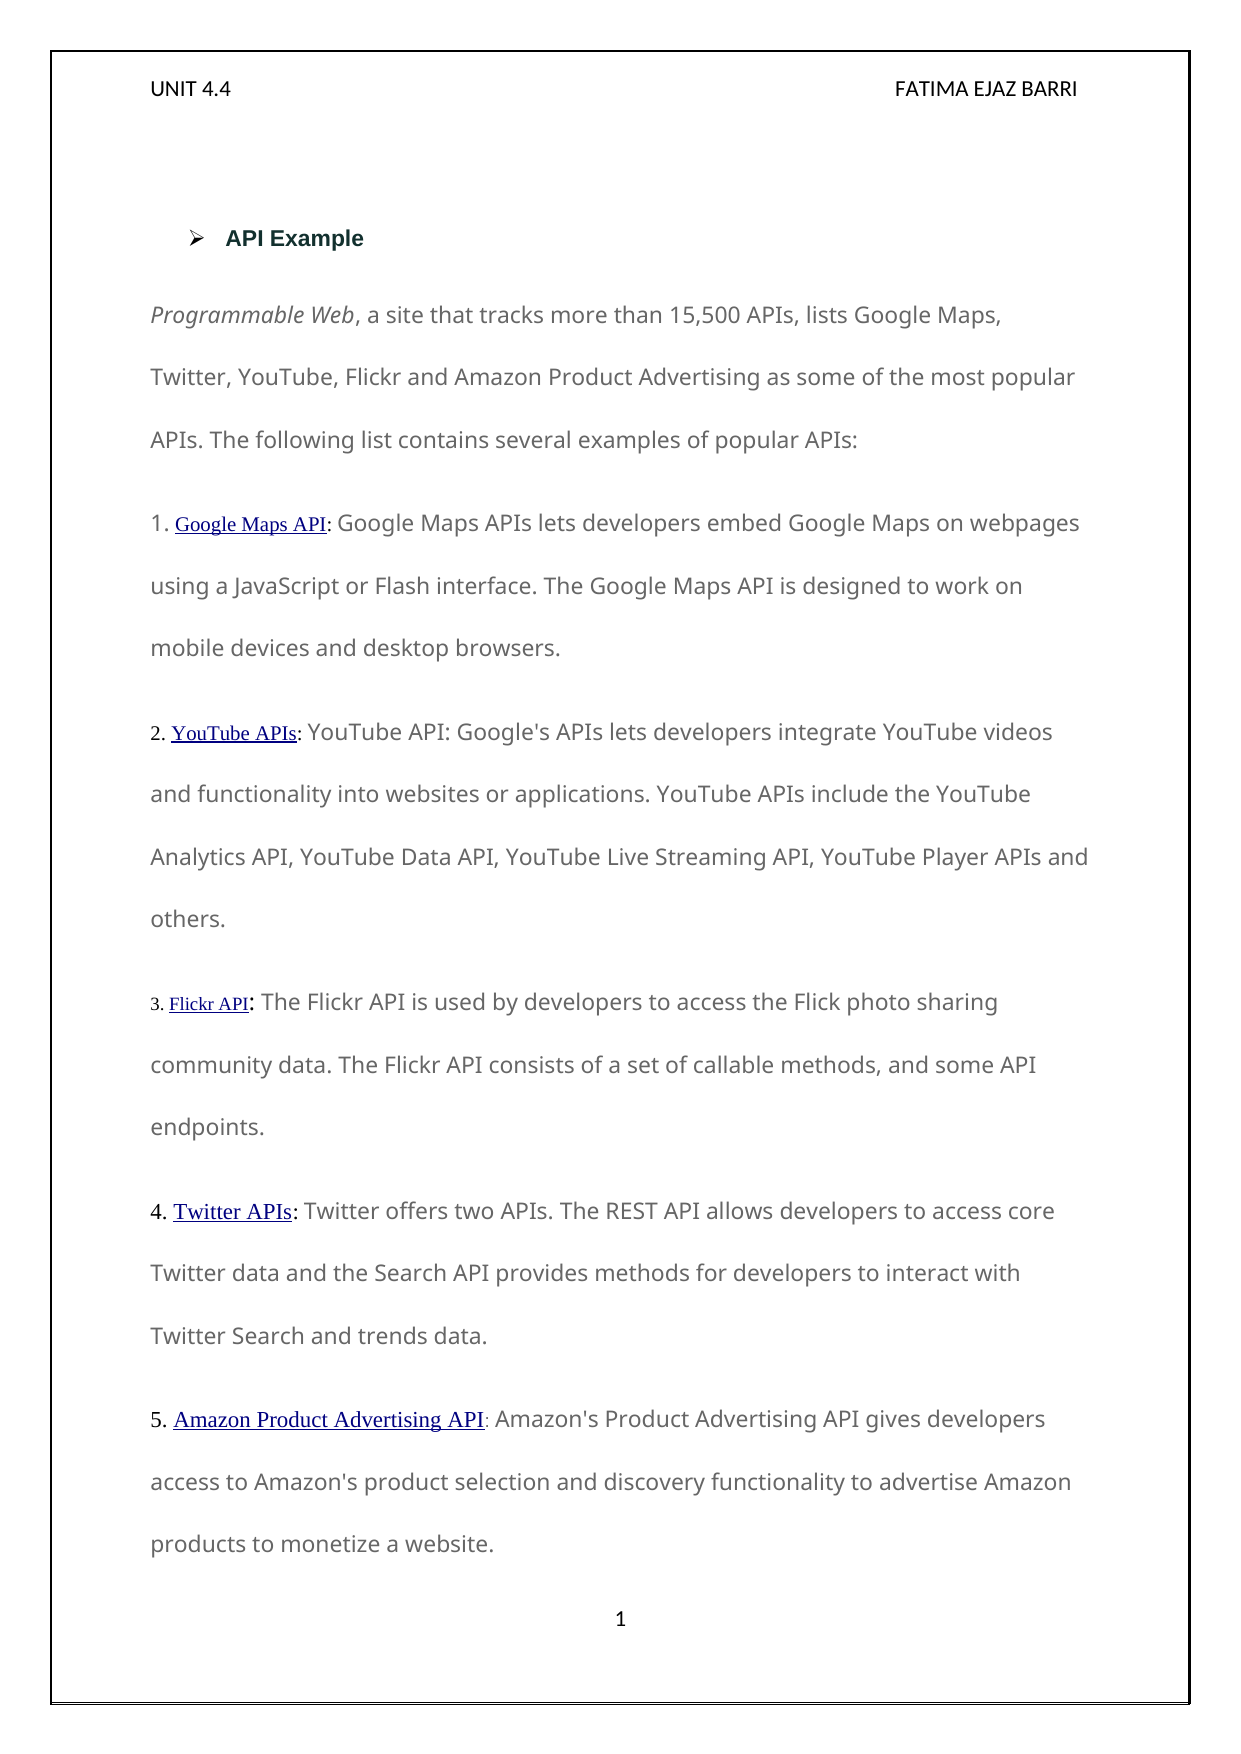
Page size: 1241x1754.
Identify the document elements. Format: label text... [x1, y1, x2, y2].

text 1. Google Maps API: Google Maps APIs lets developers embed Google Maps on webpages using a JavaScript or Flash interface. The Google Maps API is designed to work on mobile devices and desktop browsers. [150, 507, 1090, 663]
list API Example [188, 225, 1090, 252]
text 3. Flickr API: The Flickr API is used by developers to access the Flick photo sharing community data. The Flickr API consists of a set of callable methods, and some API endpoints. [150, 986, 1090, 1143]
text 5. Amazon Product Advertising API: Amazon's Product Advertising API gives developers access to Amazon's product selection and discovery functionality to advertise Amazon products to monetize a website. [150, 1403, 1090, 1559]
text 4. Twitter APIs: Twitter offers two APIs. The REST API allows developers to access core Twitter data and the Search API provides methods for developers to interact with Twitter Search and trends data. [150, 1195, 1090, 1351]
text 2. YouTube APIs: YouTube API: Google's APIs lets developers integrate YouTube videos and functionality into websites or applications. YouTube APIs include the YouTube Analytics API, YouTube Data API, YouTube Live Streaming API, YouTube Player APIs and others. [150, 716, 1090, 934]
text Programmable Web, a site that tracks more than 15,500 APIs, lists Google Maps, Twitter, YouTube, Flickr and Amazon Product Advertising as some of the most popular APIs. The following list contains several examples of popular APIs: [150, 299, 1090, 455]
